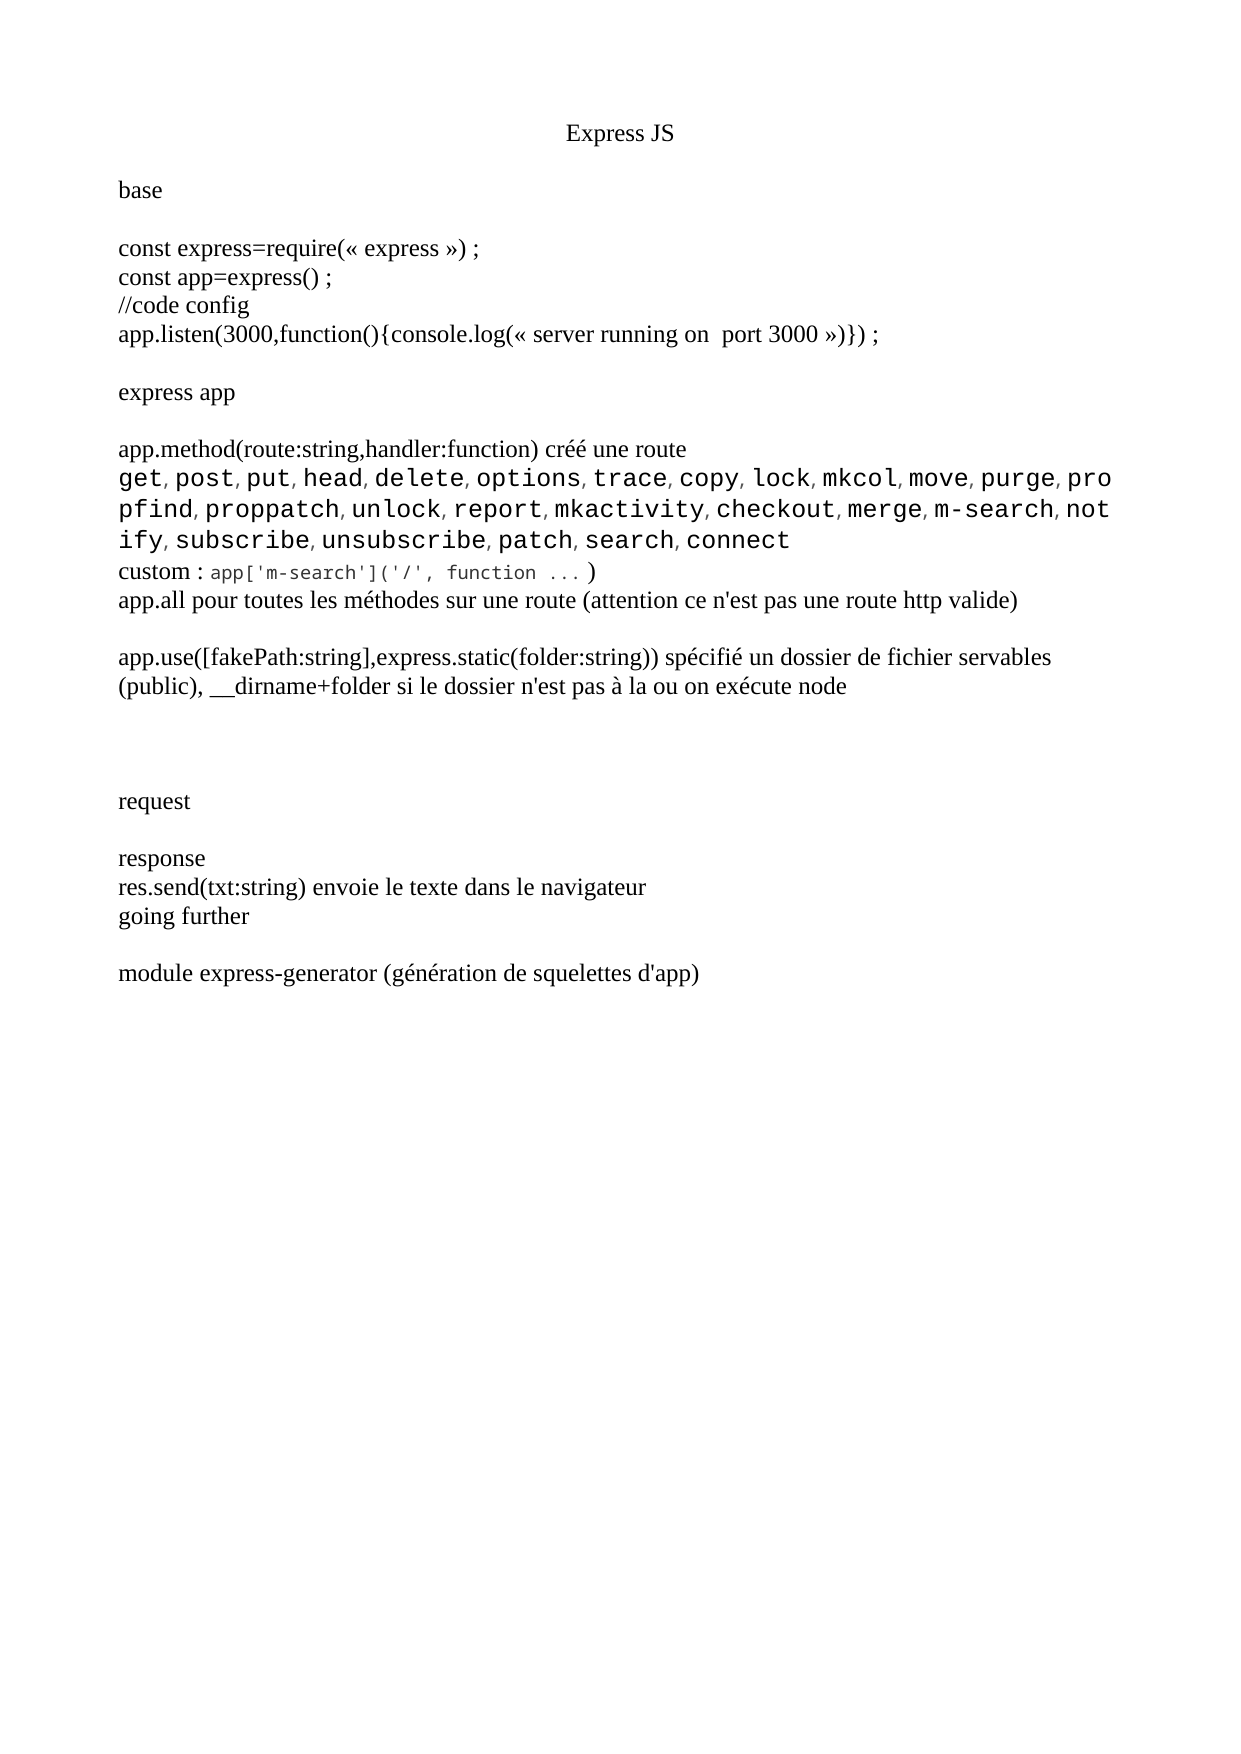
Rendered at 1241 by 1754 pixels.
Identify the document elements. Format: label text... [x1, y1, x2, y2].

text //code config [118, 291, 1122, 319]
text request [118, 786, 1122, 815]
text app.use([fakePath:string],express.static(folder:string)) spécifié un dossier de fichier servables (public), __dirname+folder si le dossier n'est pas à la ou on exécute node [118, 642, 1122, 700]
text module express-generator (génération de squelettes d'app) [118, 958, 1122, 987]
text base [118, 176, 1122, 204]
text app.listen(3000,function(){console.log(« server running on port 3000 »)}) ; [118, 319, 1122, 348]
text app.method(route:string,handler:function) créé une route [118, 434, 1122, 463]
text get, post, put, head, delete, options, trace, copy, lock, mkcol, move, purge, propfind, proppatch, unlock, report, mkactivity, checkout, merge, m-search, notify, subscribe, unsubscribe, patch, search, connect [118, 463, 1122, 556]
text Express JS [118, 118, 1122, 147]
text going further [118, 901, 1122, 930]
text res.send(txt:string) envoie le texte dans le navigateur [118, 872, 1122, 901]
text express app [118, 377, 1122, 406]
text const app=express() ; [118, 262, 1122, 291]
text app.all pour toutes les méthodes sur une route (attention ce n'est pas une route http valide) [118, 585, 1122, 613]
text custom : app['m-search']('/', function ... ) [118, 556, 1122, 585]
text const express=require(« express ») ; [118, 233, 1122, 262]
text response [118, 843, 1122, 872]
